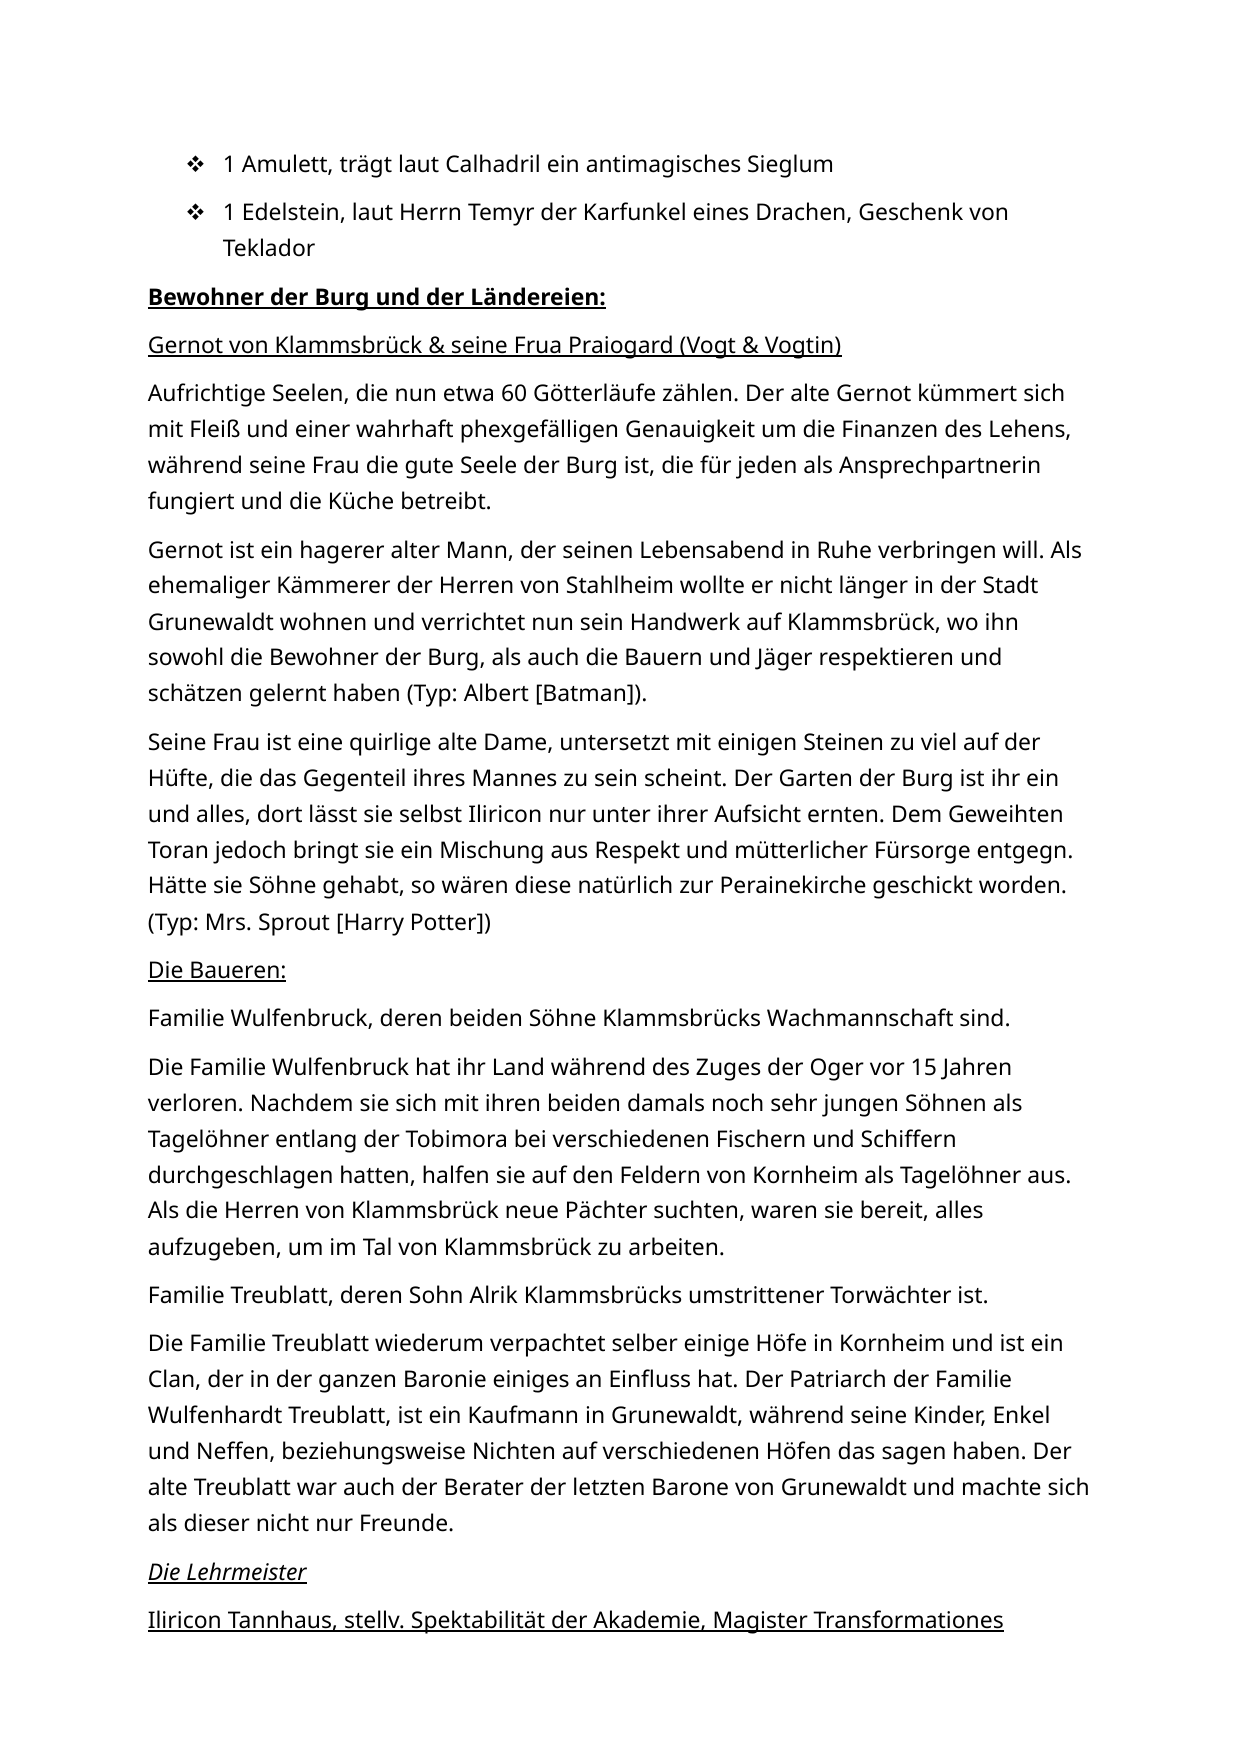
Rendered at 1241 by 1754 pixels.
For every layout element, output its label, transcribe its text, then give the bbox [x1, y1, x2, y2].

text Gernot von Klammsbrück & seine Frua Praiogard (Vogt & Vogtin) [148, 329, 1093, 360]
list 1 Edelstein, laut Herrn Temyr der Karfunkel eines Drachen, Geschenk von Teklador [185, 196, 1093, 263]
text Familie Wulfenbruck, deren beiden Söhne Klammsbrücks Wachmannschaft sind. [148, 1002, 1093, 1033]
text Bewohner der Burg und der Ländereien: [148, 280, 1093, 312]
text Gernot ist ein hagerer alter Mann, der seinen Lebensabend in Ruhe verbringen will. Als ehemaliger Kämmerer der Herren von Stahlheim wollte er nicht länger in der Stadt Grunewaldt wohnen und verrichtet nun sein Handwerk auf Klammsbrück, wo ihn sowohl die Bewohner der Burg, als auch die Bauern und Jäger respektieren und schätzen gelernt haben (Typ: Albert [Batman]). [148, 533, 1093, 708]
text Die Familie Treublatt wiederum verpachtet selber einige Höfe in Kornheim und ist ein Clan, der in der ganzen Baronie einiges an Einfluss hat. Der Patriarch der Familie Wulfenhardt Treublatt, ist ein Kaufmann in Grunewaldt, während seine Kinder, Enkel und Neffen, beziehungsweise Nichten auf verschiedenen Höfen das sagen haben. Der alte Treublatt war auch der Berater der letzten Barone von Grunewaldt und machte sich als dieser nicht nur Freunde. [148, 1327, 1093, 1538]
text Die Lehrmeister [148, 1555, 1093, 1587]
text Familie Treublatt, deren Sohn Alrik Klammsbrücks umstrittener Torwächter ist. [148, 1279, 1093, 1310]
text Aufrichtige Seelen, die nun etwa 60 Götterläufe zählen. Der alte Gernot kümmert sich mit Fleiß und einer wahrhaft phexgefälligen Genauigkeit um die Finanzen des Lehens, während seine Frau die gute Seele der Burg ist, die für jeden als Ansprechpartnerin fungiert und die Küche betreibt. [148, 377, 1093, 516]
list 1 Amulett, trägt laut Calhadril ein antimagisches Sieglum [185, 148, 1093, 179]
text Die Baueren: [148, 954, 1093, 985]
text Die Familie Wulfenbruck hat ihr Land während des Zuges der Oger vor 15 Jahren verloren. Nachdem sie sich mit ihren beiden damals noch sehr jungen Söhnen als Tagelöhner entlang der Tobimora bei verschiedenen Fischern und Schiffern durchgeschlagen hatten, halfen sie auf den Feldern von Kornheim als Tagelöhner aus. Als die Herren von Klammsbrück neue Pächter suchten, waren sie bereit, alles aufzugeben, um im Tal von Klammsbrück zu arbeiten. [148, 1051, 1093, 1262]
text Iliricon Tannhaus, stellv. Spektabilität der Akademie, Magister Transformationes [148, 1604, 1093, 1635]
text Seine Frau ist eine quirlige alte Dame, untersetzt mit einigen Steinen zu viel auf der Hüfte, die das Gegenteil ihres Mannes zu sein scheint. Der Garten der Burg ist ihr ein und alles, dort lässt sie selbst Iliricon nur unter ihrer Aufsicht ernten. Dem Geweihten Toran jedoch bringt sie ein Mischung aus Respekt und mütterlicher Fürsorge entgegn. Hätte sie Söhne gehabt, so wären diese natürlich zur Perainekirche geschickt worden. (Typ: Mrs. Sprout [Harry Potter]) [148, 726, 1093, 937]
